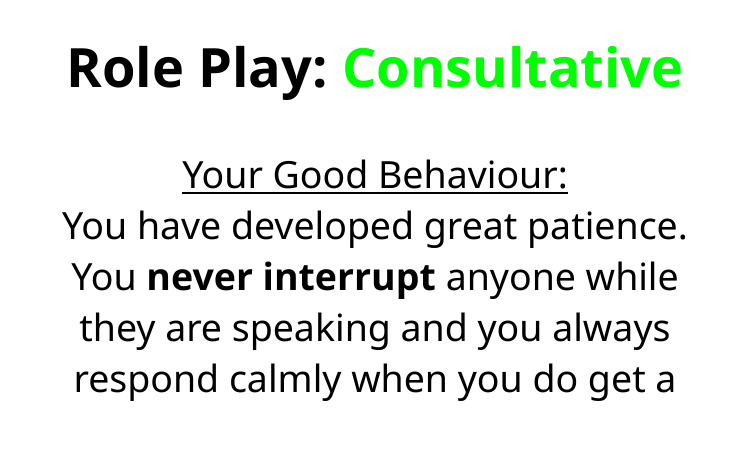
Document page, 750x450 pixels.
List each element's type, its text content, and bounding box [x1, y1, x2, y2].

text Your Good Behaviour: [29, 149, 721, 200]
text You have developed great patience. You never interrupt anyone while they are speaking and you always respond calmly when you do get a [29, 200, 721, 404]
text Role Play: Consultative [29, 29, 721, 103]
